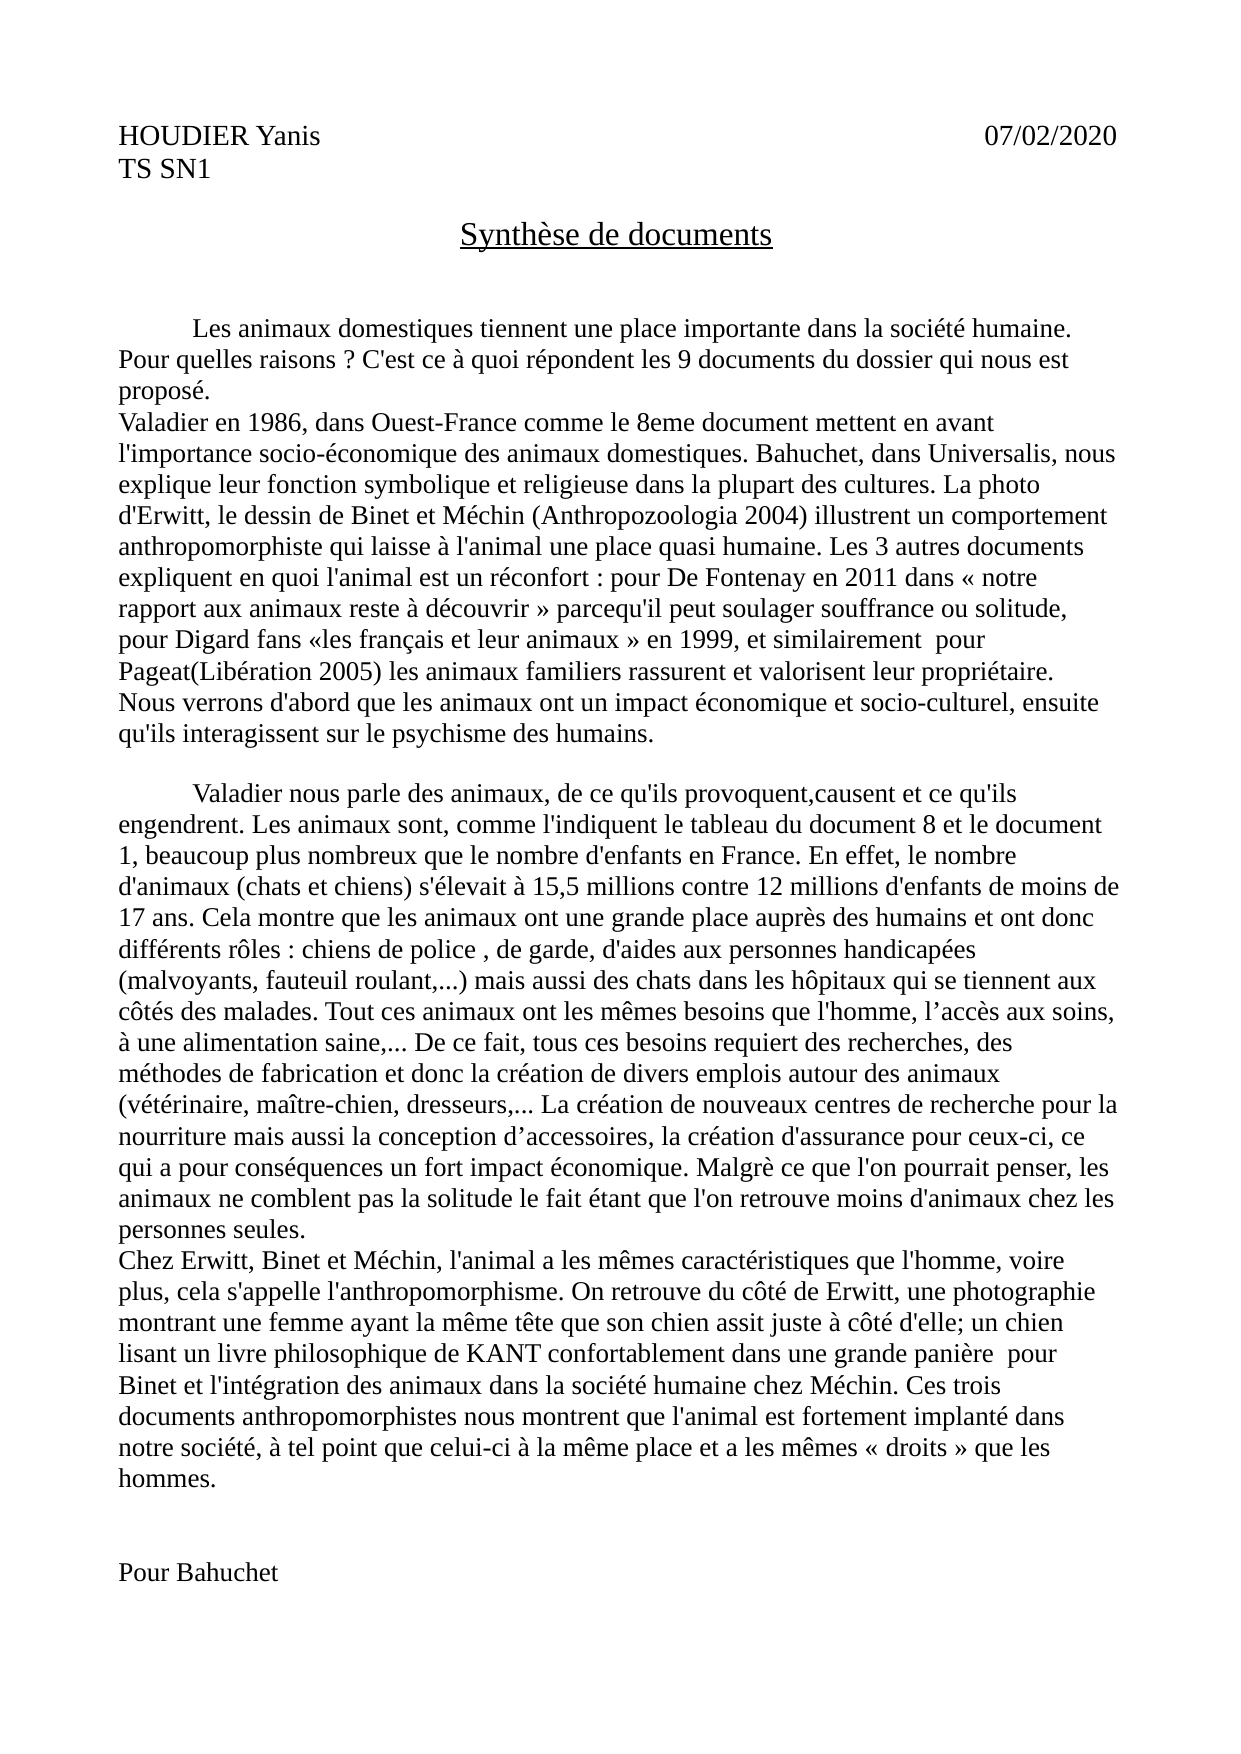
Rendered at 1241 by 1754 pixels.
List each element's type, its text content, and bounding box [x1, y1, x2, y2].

text Chez Erwitt, Binet et Méchin, l'animal a les mêmes caractéristiques que l'homme, voire plus, cela s'appelle l'anthropomorphisme. On retrouve du côté de Erwitt, une photographie montrant une femme ayant la même tête que son chien assit juste à côté d'elle; un chien lisant un livre philosophique de KANT confortablement dans une grande panière pour Binet et l'intégration des animaux dans la société humaine chez Méchin. Ces trois documents anthropomorphistes nous montrent que l'animal est fortement implanté dans notre société, à tel point que celui-ci à la même place et a les mêmes « droits » que les hommes. [118, 1244, 1122, 1493]
text Nous verrons d'abord que les animaux ont un impact économique et socio-culturel, ensuite qu'ils interagissent sur le psychisme des humains. [118, 686, 1122, 748]
text Valadier en 1986, dans Ouest-France comme le 8eme document mettent en avant l'importance socio-économique des animaux domestiques. Bahuchet, dans Universalis, nous explique leur fonction symbolique et religieuse dans la plupart des cultures. La photo d'Erwitt, le dessin de Binet et Méchin (Anthropozoologia 2004) illustrent un comportement anthropomorphiste qui laisse à l'animal une place quasi humaine. Les 3 autres documents expliquent en quoi l'animal est un réconfort : pour De Fontenay en 2011 dans « notre rapport aux animaux reste à découvrir » parcequ'il peut soulager souffrance ou solitude, pour Digard fans «les français et leur animaux » en 1999, et similairement pour Pageat(Libération 2005) les animaux familiers rassurent et valorisent leur propriétaire. [118, 406, 1122, 686]
text Les animaux domestiques tiennent une place importante dans la société humaine. Pour quelles raisons ? C'est ce à quoi répondent les 9 documents du dossier qui nous est proposé. [118, 312, 1122, 406]
text Pour Bahuchet [118, 1556, 1122, 1587]
text Valadier nous parle des animaux, de ce qu'ils provoquent,causent et ce qu'ils engendrent. Les animaux sont, comme l'indiquent le tableau du document 8 et le document 1, beaucoup plus nombreux que le nombre d'enfants en France. En effet, le nombre d'animaux (chats et chiens) s'élevait à 15,5 millions contre 12 millions d'enfants de moins de 17 ans. Cela montre que les animaux ont une grande place auprès des humains et ont donc différents rôles : chiens de police , de garde, d'aides aux personnes handicapées (malvoyants, fauteuil roulant,...) mais aussi des chats dans les hôpitaux qui se tiennent aux côtés des malades. Tout ces animaux ont les mêmes besoins que l'homme, l’accès aux soins, à une alimentation saine,... De ce fait, tous ces besoins requiert des recherches, des méthodes de fabrication et donc la création de divers emplois autour des animaux (vétérinaire, maître-chien, dresseurs,... La création de nouveaux centres de recherche pour la nourriture mais aussi la conception d’accessoires, la création d'assurance pour ceux-ci, ce qui a pour conséquences un fort impact économique. Malgrè ce que l'on pourrait penser, les animaux ne comblent pas la solitude le fait étant que l'on retrouve moins d'animaux chez les personnes seules. [118, 777, 1122, 1244]
text HOUDIER Yanis 07/02/2020 [118, 118, 1122, 152]
text Synthèse de documents [118, 214, 1122, 252]
text TS SN1 [118, 152, 1122, 185]
